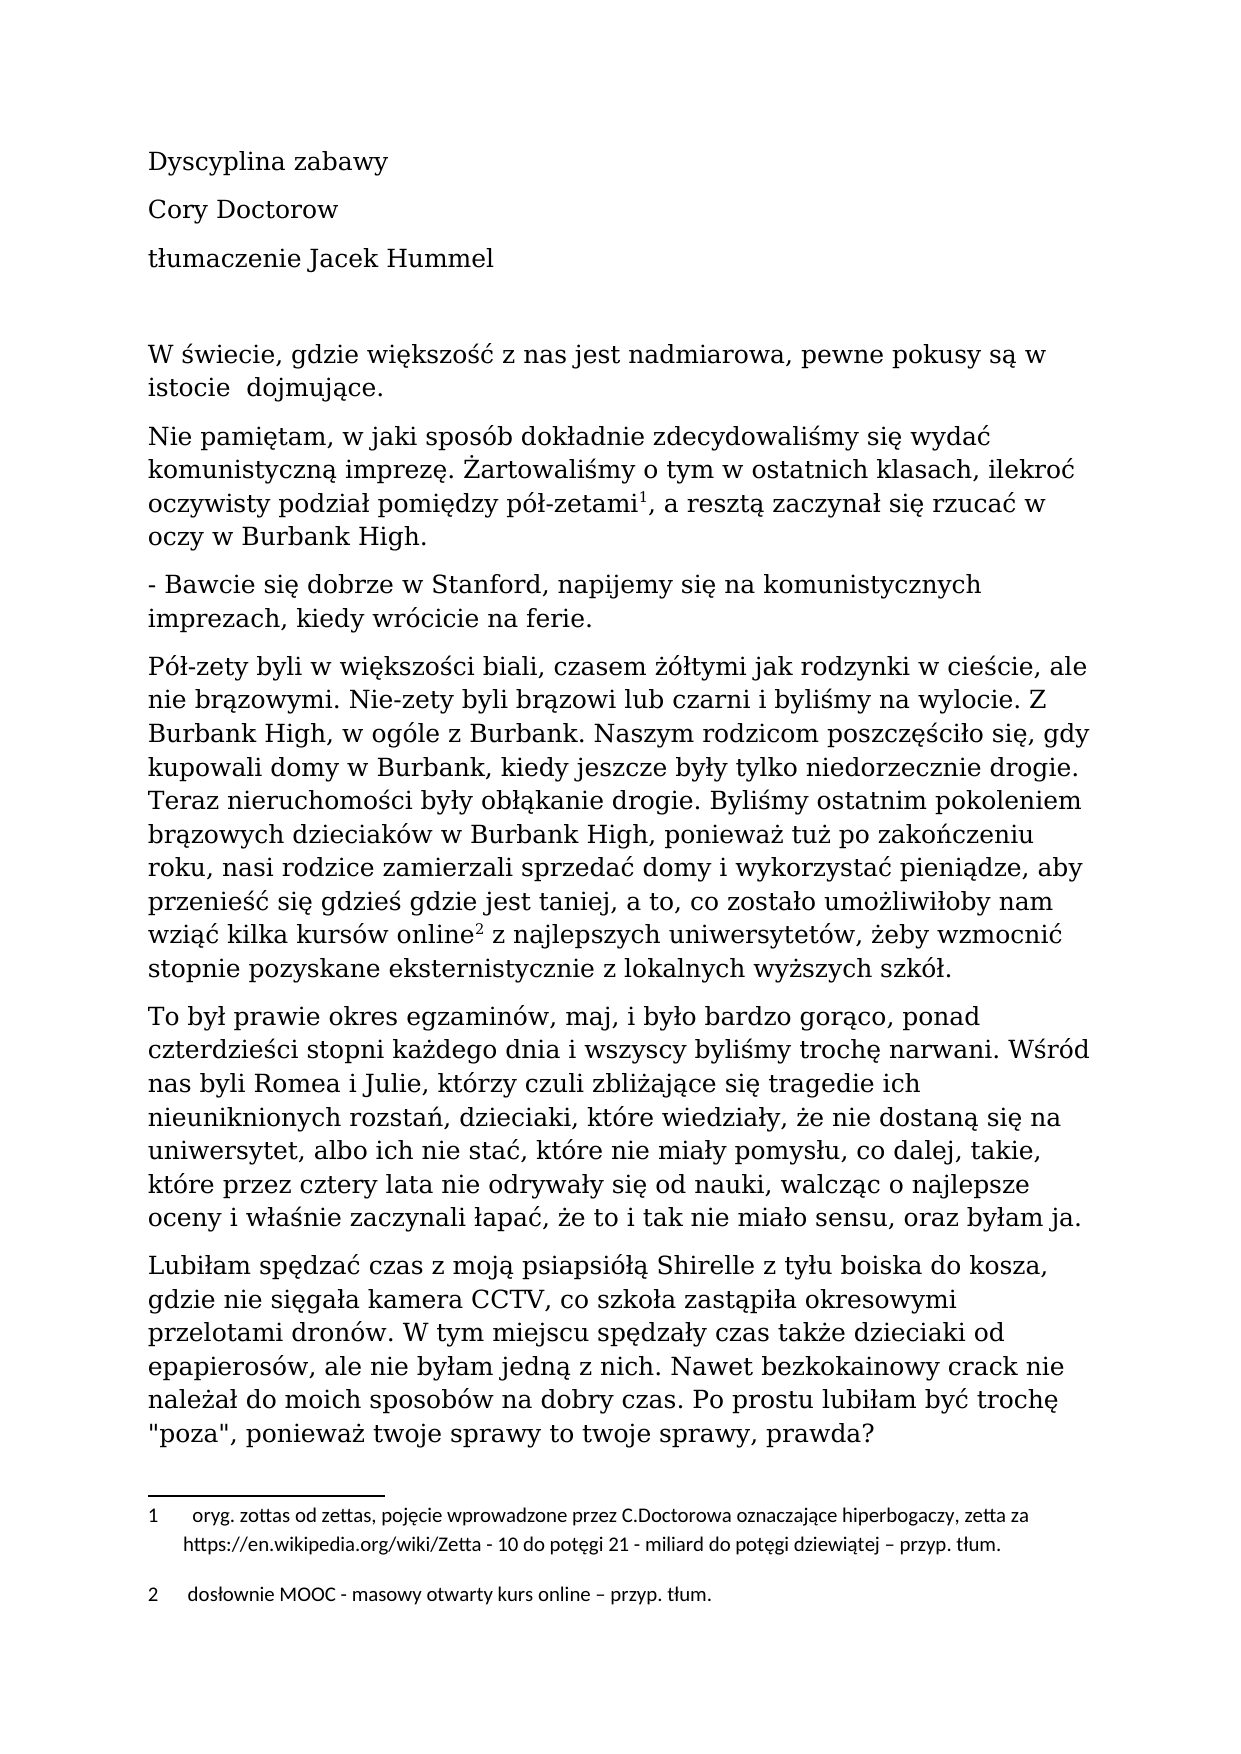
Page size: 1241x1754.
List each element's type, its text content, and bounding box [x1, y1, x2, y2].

text Nie pamiętam, w jaki sposób dokładnie zdecydowaliśmy się wydać komunistyczną imprezę. Żartowaliśmy o tym w ostatnich klasach, ilekroć oczywisty podział pomiędzy pół-zetami, a resztą zaczynał się rzucać w oczy w Burbank High. [148, 422, 1093, 552]
text Dyscyplina zabawy [148, 148, 1093, 177]
text dosłownie MOOC - masowy otwarty kurs online – przyp. tłum. [148, 1581, 1093, 1606]
text tłumaczenie Jacek Hummel [148, 244, 1093, 273]
text - Bawcie się dobrze w Stanford, napijemy się na komunistycznych imprezach, kiedy wrócicie na ferie. [148, 571, 1093, 633]
text Pół-zety byli w większości biali, czasem żółtymi jak rodzynki w cieście, ale nie brązowymi. Nie-zety byli brązowi lub czarni i byliśmy na wylocie. Z Burbank High, w ogóle z Burbank. Naszym rodzicom poszczęściło się, gdy kupowali domy w Burbank, kiedy jeszcze były tylko niedorzecznie drogie. Teraz nieruchomości były obłąkanie drogie. Byliśmy ostatnim pokoleniem brązowych dzieciaków w Burbank High, ponieważ tuż po zakończeniu roku, nasi rodzice zamierzali sprzedać domy i wykorzystać pieniądze, aby przenieść się gdzieś gdzie jest taniej, a to, co zostało umożliwiłoby nam wziąć kilka kursów online z najlepszych uniwersytetów, żeby wzmocnić stopnie pozyskane eksternistycznie z lokalnych wyższych szkół. [148, 652, 1093, 983]
text oryg. zottas od zettas, pojęcie wprowadzone przez C.Doctorowa oznaczające hiperbogaczy, zetta za https://en.wikipedia.org/wiki/Zetta - 10 do potęgi 21 - miliard do potęgi dziewiątej – przyp. tłum. [148, 1502, 1093, 1556]
text To był prawie okres egzaminów, maj, i było bardzo gorąco, ponad czterdzieści stopni każdego dnia i wszyscy byliśmy trochę narwani. Wśród nas byli Romea i Julie, którzy czuli zbliżające się tragedie ich nieuniknionych rozstań, dzieciaki, które wiedziały, że nie dostaną się na uniwersytet, albo ich nie stać, które nie miały pomysłu, co dalej, takie, które przez cztery lata nie odrywały się od nauki, walcząc o najlepsze oceny i właśnie zaczynali łapać, że to i tak nie miało sensu, oraz byłam ja. [148, 1002, 1093, 1233]
text W świecie, gdzie większość z nas jest nadmiarowa, pewne pokusy są w istocie dojmujące. [148, 340, 1093, 403]
text Cory Doctorow [148, 196, 1093, 225]
text Lubiłam spędzać czas z moją psiapsiółą Shirelle z tyłu boiska do kosza, gdzie nie sięgała kamera CCTV, co szkoła zastąpiła okresowymi przelotami dronów. W tym miejscu spędzały czas także dzieciaki od epapierosów, ale nie byłam jedną z nich. Nawet bezkokainowy crack nie należał do moich sposobów na dobry czas. Po prostu lubiłam być trochę "poza", ponieważ twoje sprawy to twoje sprawy, prawda? [148, 1252, 1093, 1448]
